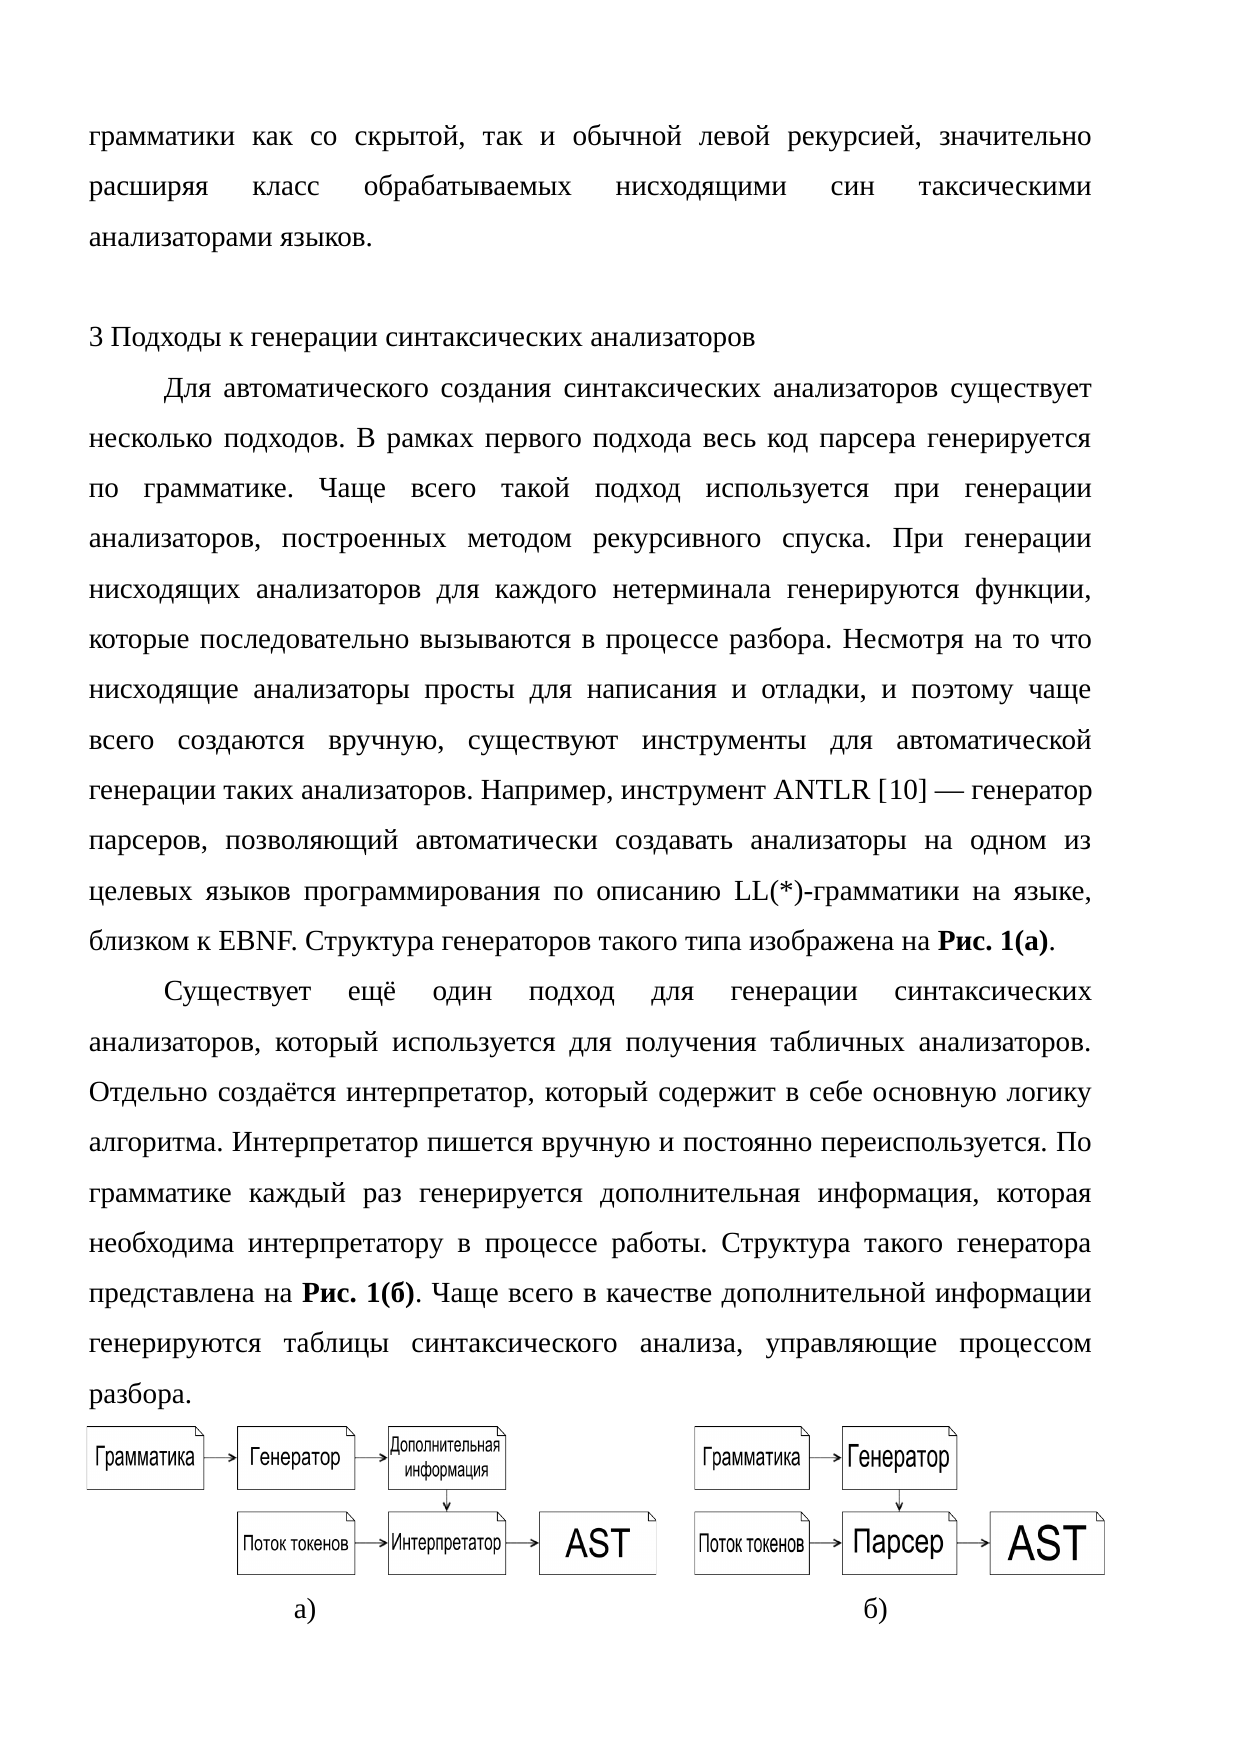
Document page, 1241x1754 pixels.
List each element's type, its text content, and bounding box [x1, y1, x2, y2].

picture [694, 1426, 1105, 1575]
text Для автоматического создания синтаксических анализаторов существует несколько подходов. В рамках первого подхода весь код парсера генерируется по грамматике. Чаще всего такой подход используется при генерации анализаторов, построенных методом рекурсивного спуска. При генерации нисходящих анализаторов для каждого нетерминала генерируются функции, которые последовательно вызываются в процессе разбора. Несмотря на то что нисходящие анализаторы просты для написания и отладки, и поэтому чаще всего создаются вручную, существуют инструменты для автоматической генерации таких анализаторов. Например, инструмент ANTLR [10] — генератор парсеров, позволяющий автоматически создавать анализаторы на одном из целевых языков программирования по описанию LL(*)-грамматики на языке, близком к EBNF. Структура генераторов такого типа изображена на Рис. 1(а). [88, 370, 1093, 957]
text 3 Подходы к генерации синтаксических анализаторов [88, 319, 1093, 353]
picture [86, 1426, 657, 1575]
text грамматики как со скрытой, так и обычной левой рекурсией, значительно расширяя класс обрабатываемых нисходящими син таксическими анализаторами языков. [88, 118, 1093, 252]
text а) б) [88, 1426, 1093, 1624]
text Существует ещё один подход для генерации синтаксических анализаторов, который используется для получения табличных анализаторов. Отдельно создаётся интерпретатор, который содержит в себе основную логику алгоритма. Интерпретатор пишется вручную и постоянно переиспользуется. По грамматике каждый раз генерируется дополнительная информация, которая необходима интерпретатору в процессе работы. Структура такого генератора представлена на Рис. 1(б). Чаще всего в качестве дополнительной информации генерируются таблицы синтаксического анализа, управляющие процессом разбора. [88, 973, 1093, 1409]
